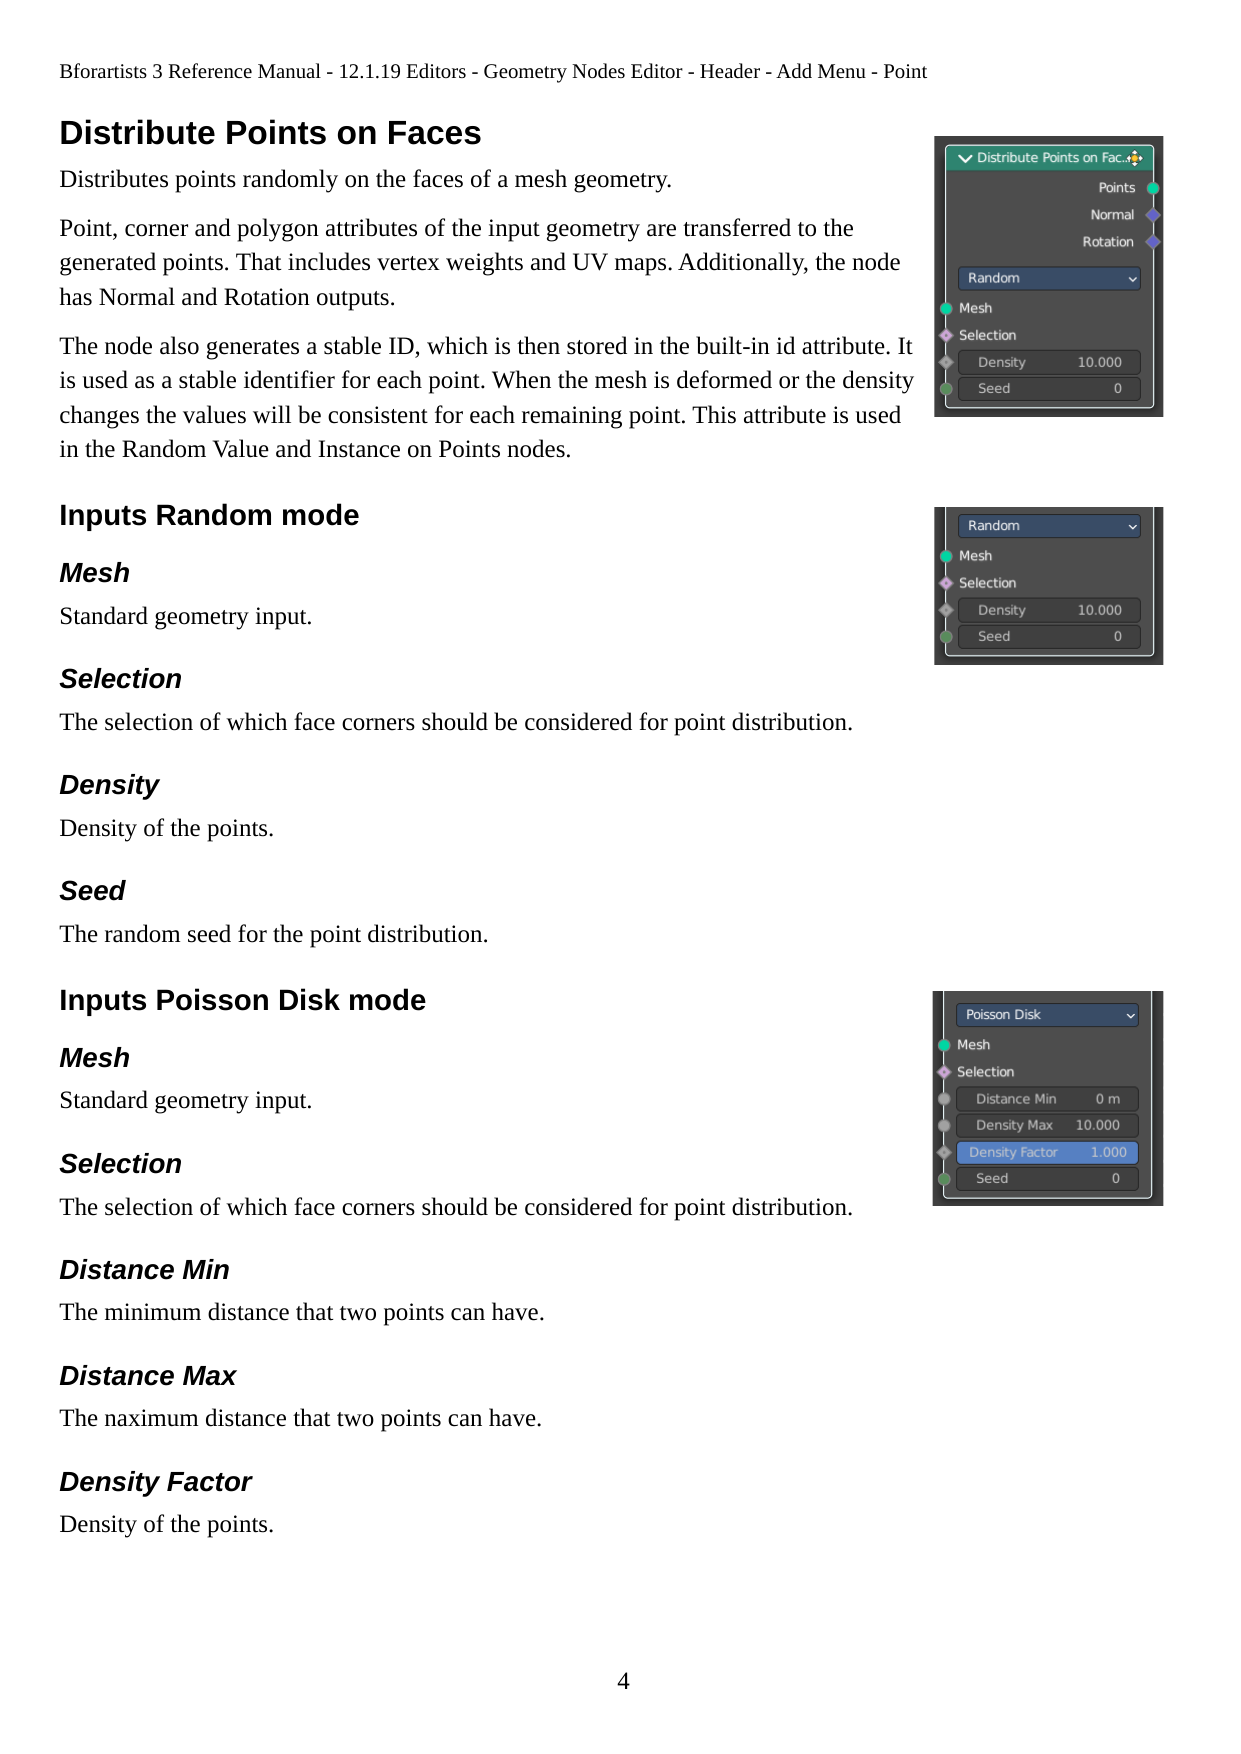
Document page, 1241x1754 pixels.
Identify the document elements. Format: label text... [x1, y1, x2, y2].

subtitle Distribute Points on Faces [59, 113, 1181, 151]
text Density of the points. [59, 1509, 1181, 1538]
subtitle Distance Min [59, 1253, 1181, 1285]
text The selection of which face corners should be considered for point distribution. [59, 707, 1181, 736]
picture [934, 136, 1164, 417]
subtitle Selection [59, 1147, 932, 1179]
text The minimum distance that two points can have. [59, 1297, 1181, 1326]
subtitle Density Factor [59, 1465, 1181, 1497]
text Point, corner and polygon attributes of the input geometry are transferred to the generated points. That includes vertex weights and UV maps. Additionally, the node has Normal and Rotation outputs. [59, 213, 934, 311]
text The random seed for the point distribution. [59, 919, 1181, 948]
subtitle Distance Max [59, 1359, 1181, 1391]
text The selection of which face corners should be considered for point distribution. [59, 1192, 1181, 1220]
subtitle [1164, 1041, 1181, 1073]
subtitle [1164, 557, 1181, 588]
subtitle Inputs Random mode [59, 498, 1181, 532]
picture [934, 507, 1164, 665]
subtitle Density [59, 768, 1181, 800]
text Standard geometry input. [59, 1086, 932, 1114]
subtitle Seed [59, 874, 1181, 906]
text The naximum distance that two points can have. [59, 1403, 1181, 1432]
text Distributes points randomly on the faces of a mesh geometry. [59, 164, 934, 192]
subtitle Inputs Poisson Disk mode [59, 982, 1181, 1016]
subtitle Mesh [59, 1041, 932, 1073]
text Density of the points. [59, 813, 1181, 842]
subtitle Selection [59, 663, 1181, 694]
text The node also generates a stable ID, which is then stored in the built-in id attribute. It is used as a stable identifier for each point. When the mesh is deformed or the density changes the values will be consistent for each remaining point. This attribute is used in the Random Value and Instance on Points nodes. [59, 331, 1181, 463]
text [1164, 601, 1181, 630]
picture [932, 991, 1164, 1206]
text Standard geometry input. [59, 601, 934, 630]
subtitle [1164, 1147, 1181, 1179]
subtitle Mesh [59, 557, 934, 588]
